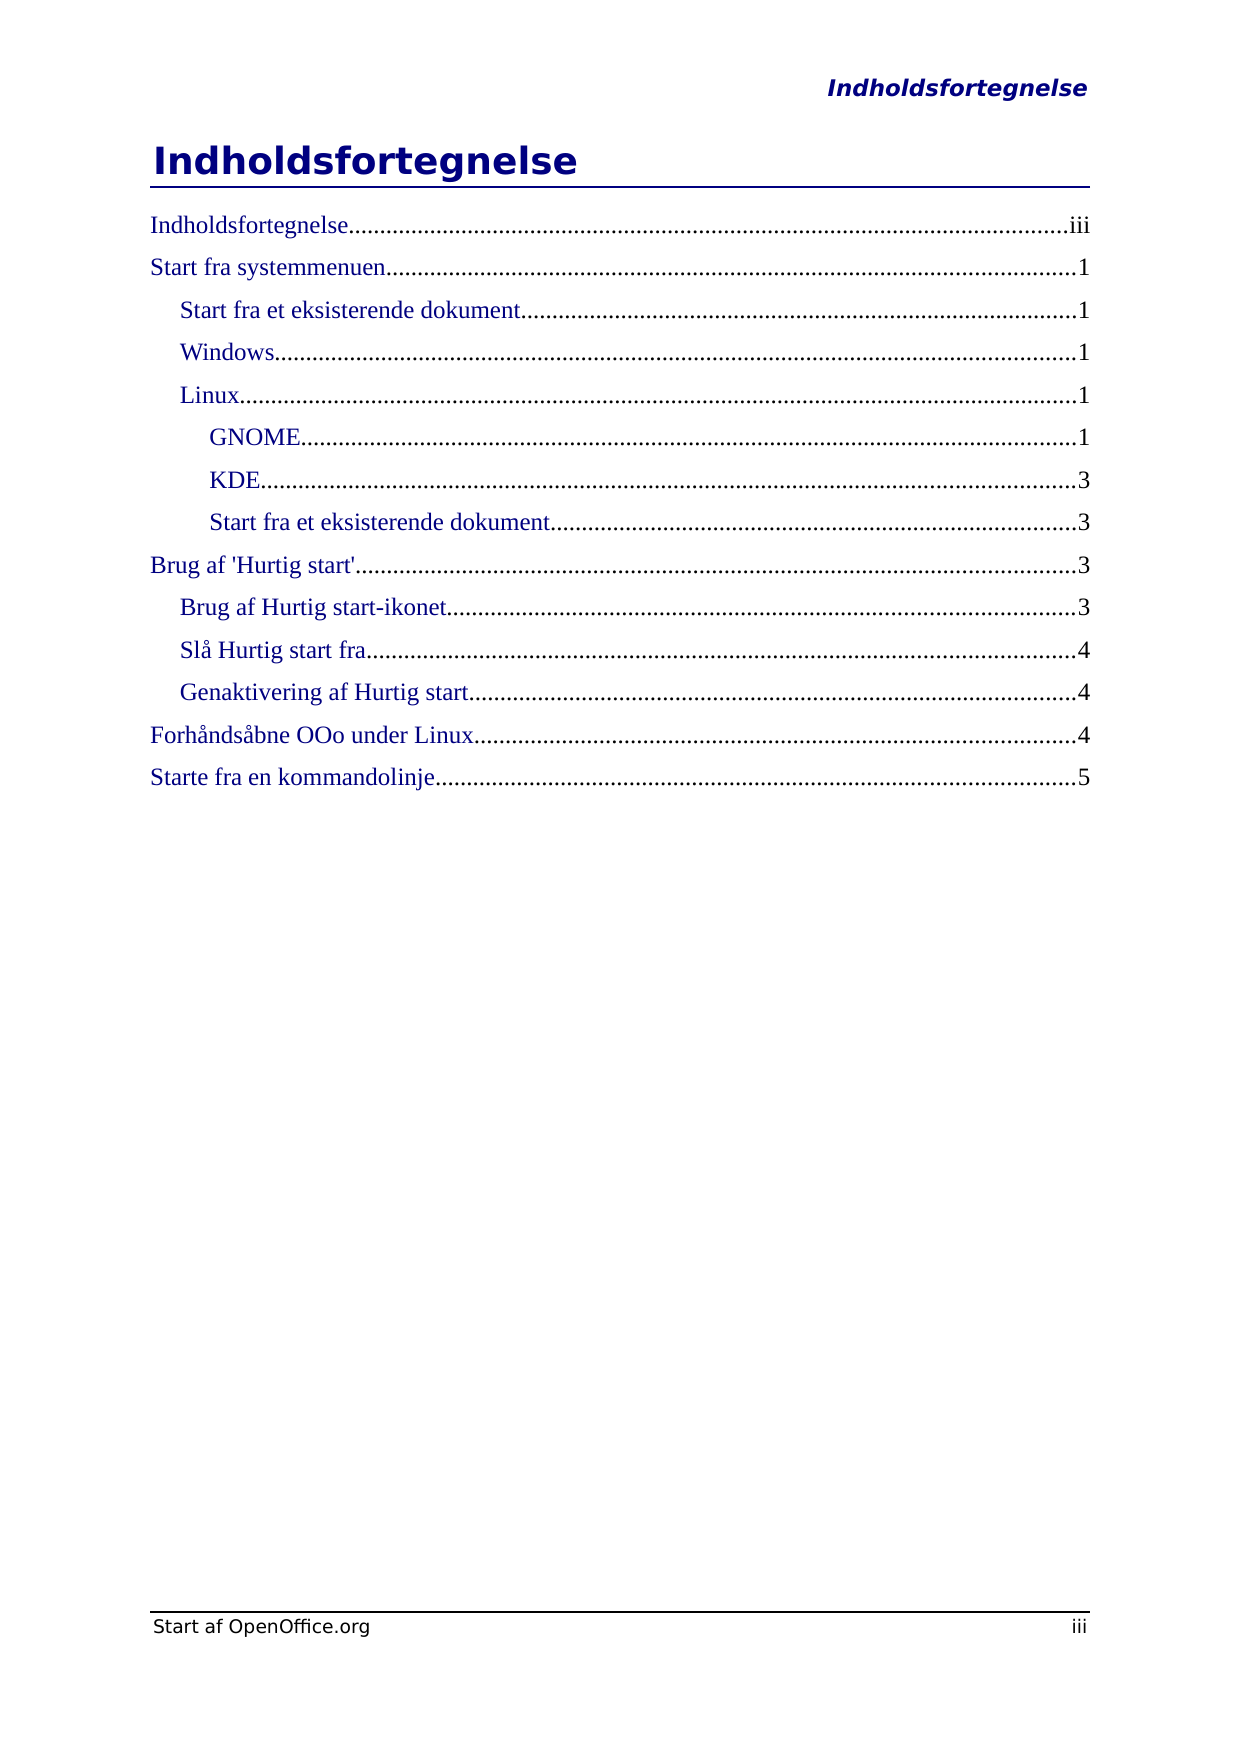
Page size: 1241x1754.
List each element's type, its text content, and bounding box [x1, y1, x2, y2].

text Brug af Hurtig start-ikonet 3 [179, 593, 1090, 621]
text GNOME 1 [209, 423, 1090, 451]
text Start fra et eksisterende dokument 3 [209, 508, 1090, 536]
text Linux 1 [179, 381, 1090, 408]
text Starte fra en kommandolinje 5 [150, 763, 1090, 791]
subtitle Indholdsfortegnelse [150, 137, 1090, 186]
text Indholdsfortegnelse iii [150, 211, 1090, 238]
text Slå Hurtig start fra 4 [179, 636, 1090, 663]
text Start fra systemmenuen 1 [150, 253, 1090, 281]
text KDE 3 [209, 466, 1090, 493]
text Windows 1 [179, 338, 1090, 366]
text Brug af 'Hurtig start' 3 [150, 551, 1090, 578]
text Forhåndsåbne OOo under Linux 4 [150, 721, 1090, 748]
text Genaktivering af Hurtig start 4 [179, 678, 1090, 706]
text Start fra et eksisterende dokument 1 [179, 296, 1090, 323]
